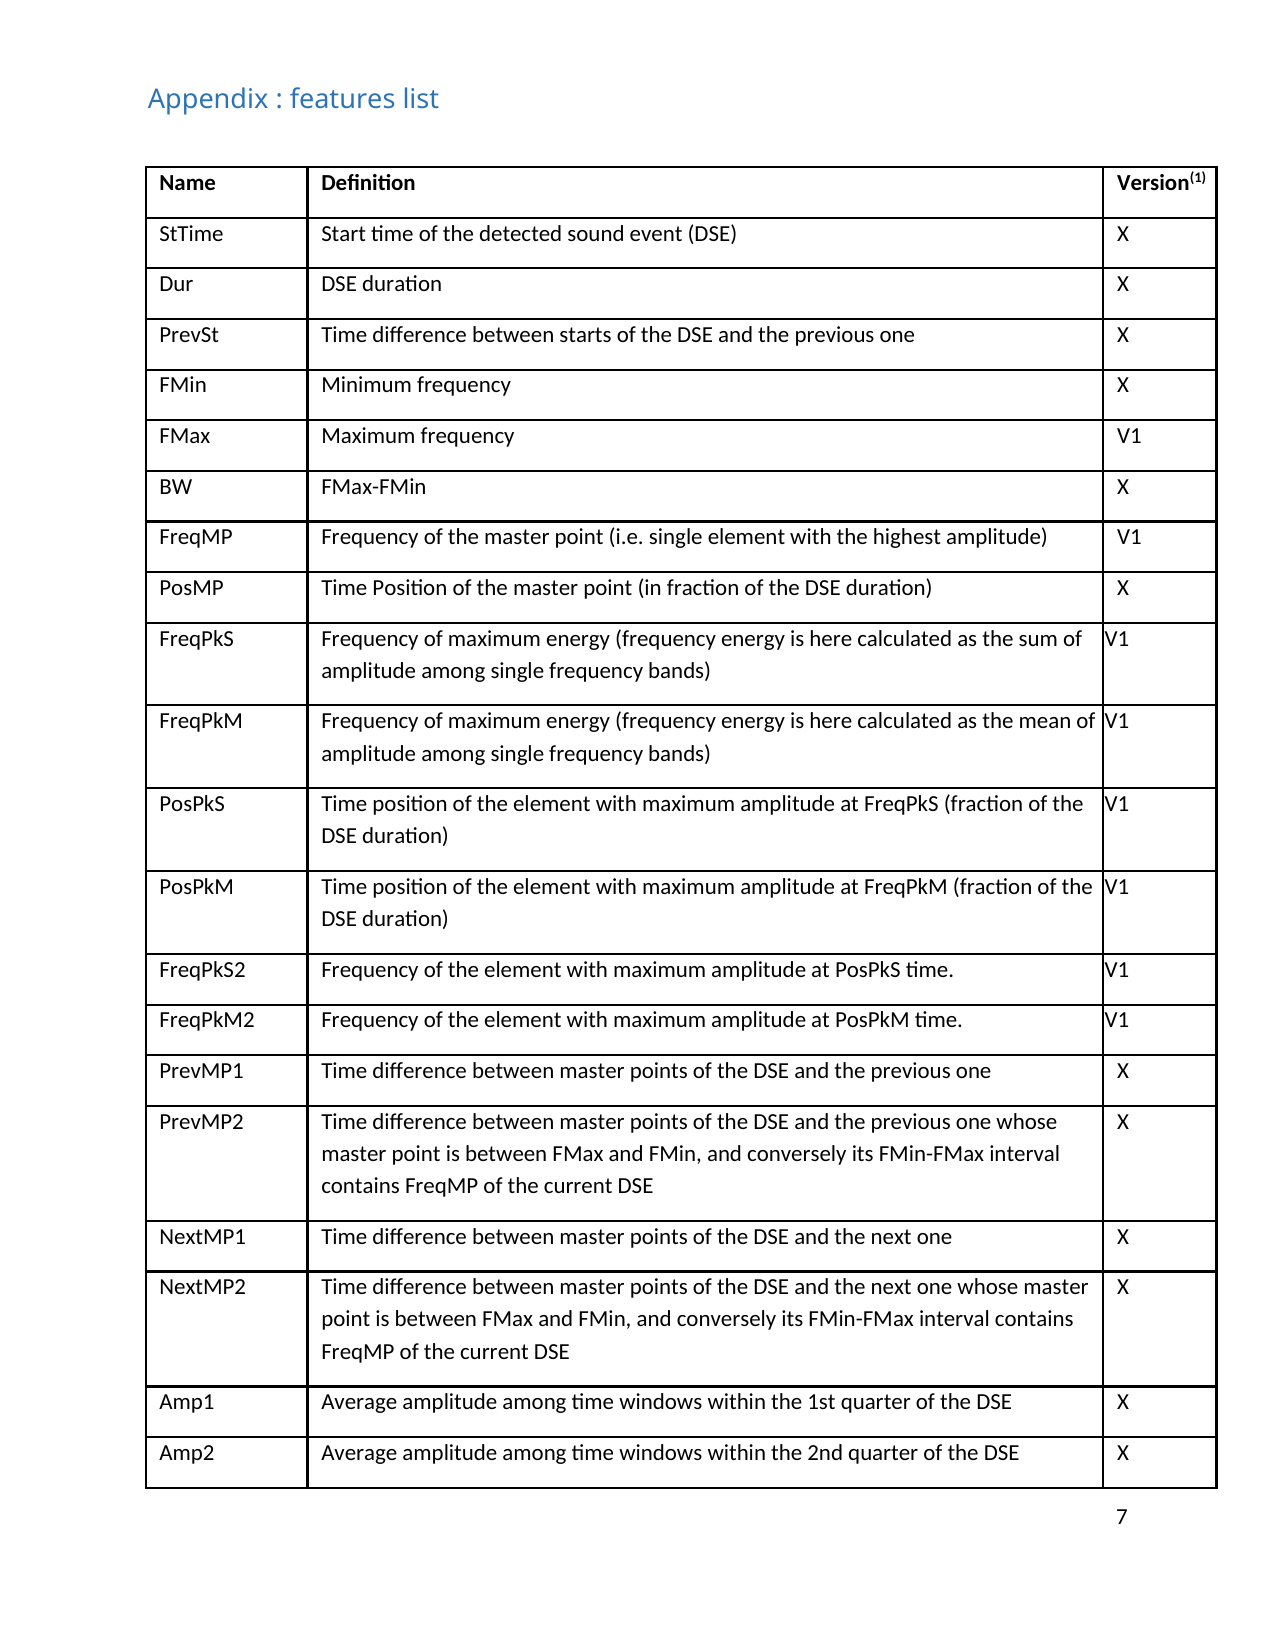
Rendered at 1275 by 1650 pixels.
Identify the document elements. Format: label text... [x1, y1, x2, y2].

table_cell X [1104, 1222, 1215, 1270]
table_cell Start time of the detected sound event (DSE) [309, 219, 1102, 267]
table_cell V1 [1104, 523, 1215, 571]
table_cell V1 [1104, 872, 1215, 953]
table_header Definition [309, 168, 1102, 217]
table_cell FreqPkM [147, 706, 306, 787]
table_cell X [1104, 1388, 1215, 1436]
table_cell FreqPkS [147, 624, 306, 704]
table_cell Minimum frequency [309, 371, 1102, 419]
table_cell X [1104, 1107, 1215, 1220]
table_cell Time Position of the master point (in fraction of the DSE duration) [309, 573, 1102, 622]
table_header Name [147, 168, 306, 217]
table_cell PrevSt [147, 320, 306, 368]
table_cell FMax-FMin [309, 472, 1102, 520]
table_cell Average amplitude among time windows within the 1st quarter of the DSE [309, 1388, 1102, 1436]
table_cell Amp2 [147, 1438, 306, 1487]
table_cell PosPkM [147, 872, 306, 953]
table_cell BW [147, 472, 306, 520]
table_cell Time difference between starts of the DSE and the previous one [309, 320, 1102, 368]
table_cell Time difference between master points of the DSE and the previous one [309, 1056, 1102, 1105]
table_cell X [1104, 1438, 1215, 1487]
table_cell StTime [147, 219, 306, 267]
table_cell FreqPkM2 [147, 1006, 306, 1054]
table_cell X [1104, 269, 1215, 318]
table_cell NextMP2 [147, 1273, 306, 1385]
table_cell FMin [147, 371, 306, 419]
table_cell PrevMP1 [147, 1056, 306, 1105]
table_cell X [1104, 472, 1215, 520]
table_cell X [1104, 573, 1215, 622]
table_cell X [1104, 219, 1215, 267]
table_cell Frequency of the element with maximum amplitude at PosPkM time. [309, 1006, 1102, 1054]
table_cell PosPkS [147, 789, 306, 870]
table_cell Dur [147, 269, 306, 318]
table_cell Time difference between master points of the DSE and the next one [309, 1222, 1102, 1270]
table_cell Frequency of maximum energy (frequency energy is here calculated as the sum of amplitude among single frequency bands) [309, 624, 1102, 704]
table_cell Frequency of the element with maximum amplitude at PosPkS time. [309, 955, 1102, 1003]
table_cell Frequency of the master point (i.e. single element with the highest amplitude) [309, 523, 1102, 571]
table_cell V1 [1104, 421, 1215, 470]
table_cell Frequency of maximum energy (frequency energy is here calculated as the mean of amplitude among single frequency bands) [309, 706, 1102, 787]
table_cell PosMP [147, 573, 306, 622]
table_cell V1 [1104, 624, 1215, 704]
table_cell Time difference between master points of the DSE and the next one whose master point is between FMax and FMin, and conversely its FMin-FMax interval contains FreqMP of the current DSE [309, 1273, 1102, 1385]
table_cell X [1104, 371, 1215, 419]
table_cell V1 [1104, 955, 1215, 1003]
table_cell FreqPkS2 [147, 955, 306, 1003]
table_cell NextMP1 [147, 1222, 306, 1270]
table_cell PrevMP2 [147, 1107, 306, 1220]
table_cell Time difference between master points of the DSE and the previous one whose master point is between FMax and FMin, and conversely its FMin-FMax interval contains FreqMP of the current DSE [309, 1107, 1102, 1220]
table_cell DSE duration [309, 269, 1102, 318]
table_cell FreqMP [147, 523, 306, 571]
table_cell V1 [1104, 706, 1215, 787]
table_cell Average amplitude among time windows within the 2nd quarter of the DSE [309, 1438, 1102, 1487]
table_cell V1 [1104, 789, 1215, 870]
table_cell X [1104, 1056, 1215, 1105]
table_cell V1 [1104, 1006, 1215, 1054]
table_cell Amp1 [147, 1388, 306, 1436]
table_cell X [1104, 320, 1215, 368]
table_cell Time position of the element with maximum amplitude at FreqPkM (fraction of the DSE duration) [309, 872, 1102, 953]
subtitle Appendix : features list [148, 79, 1127, 116]
table_cell Time position of the element with maximum amplitude at FreqPkS (fraction of the DSE duration) [309, 789, 1102, 870]
table_cell FMax [147, 421, 306, 470]
table_cell X [1104, 1273, 1215, 1385]
table_cell Maximum frequency [309, 421, 1102, 470]
table_header Version(1) [1104, 168, 1215, 217]
